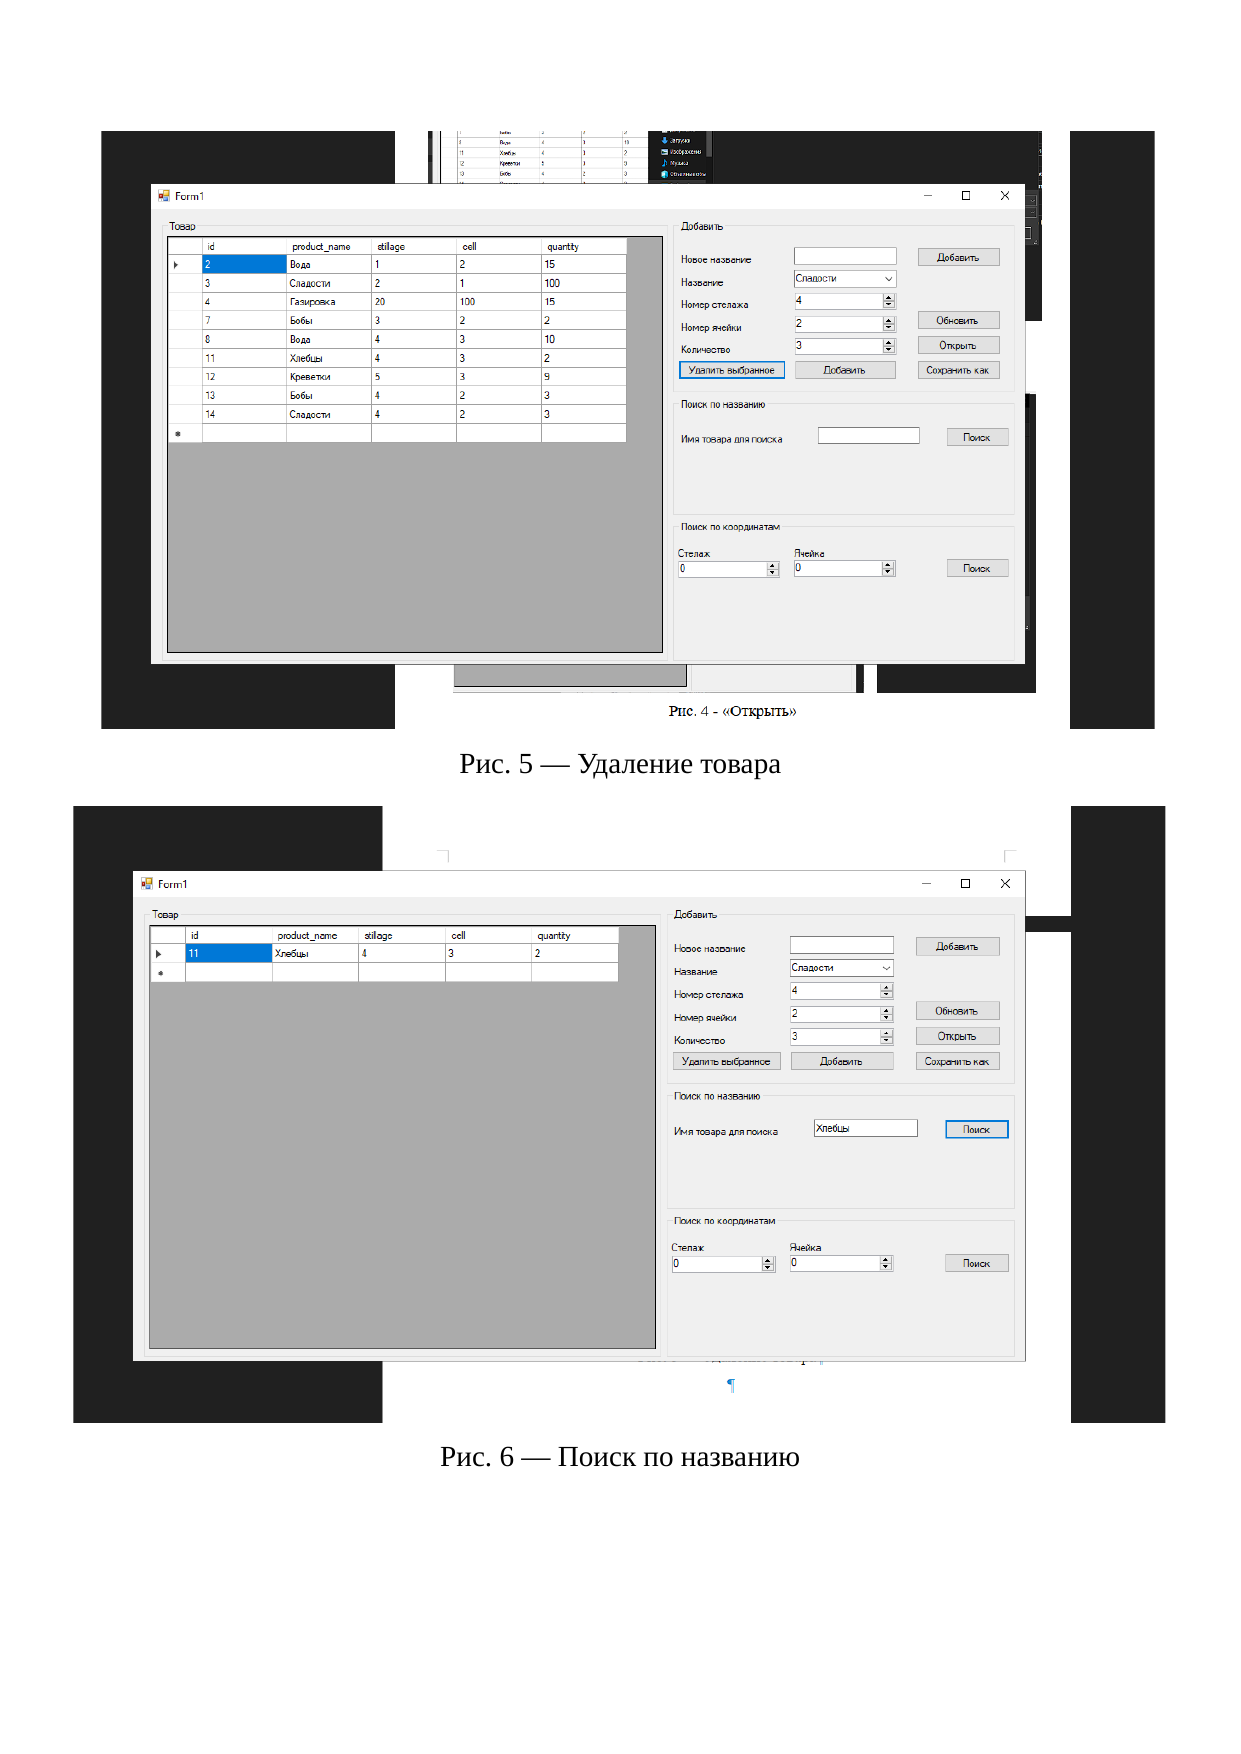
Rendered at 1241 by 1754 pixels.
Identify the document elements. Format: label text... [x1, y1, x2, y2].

picture [101, 131, 762, 729]
text Рис. 6 — Поиск по названию [118, 796, 1122, 1473]
picture [73, 806, 765, 1423]
text Рис. 5 — Удаление товара [118, 118, 1122, 779]
